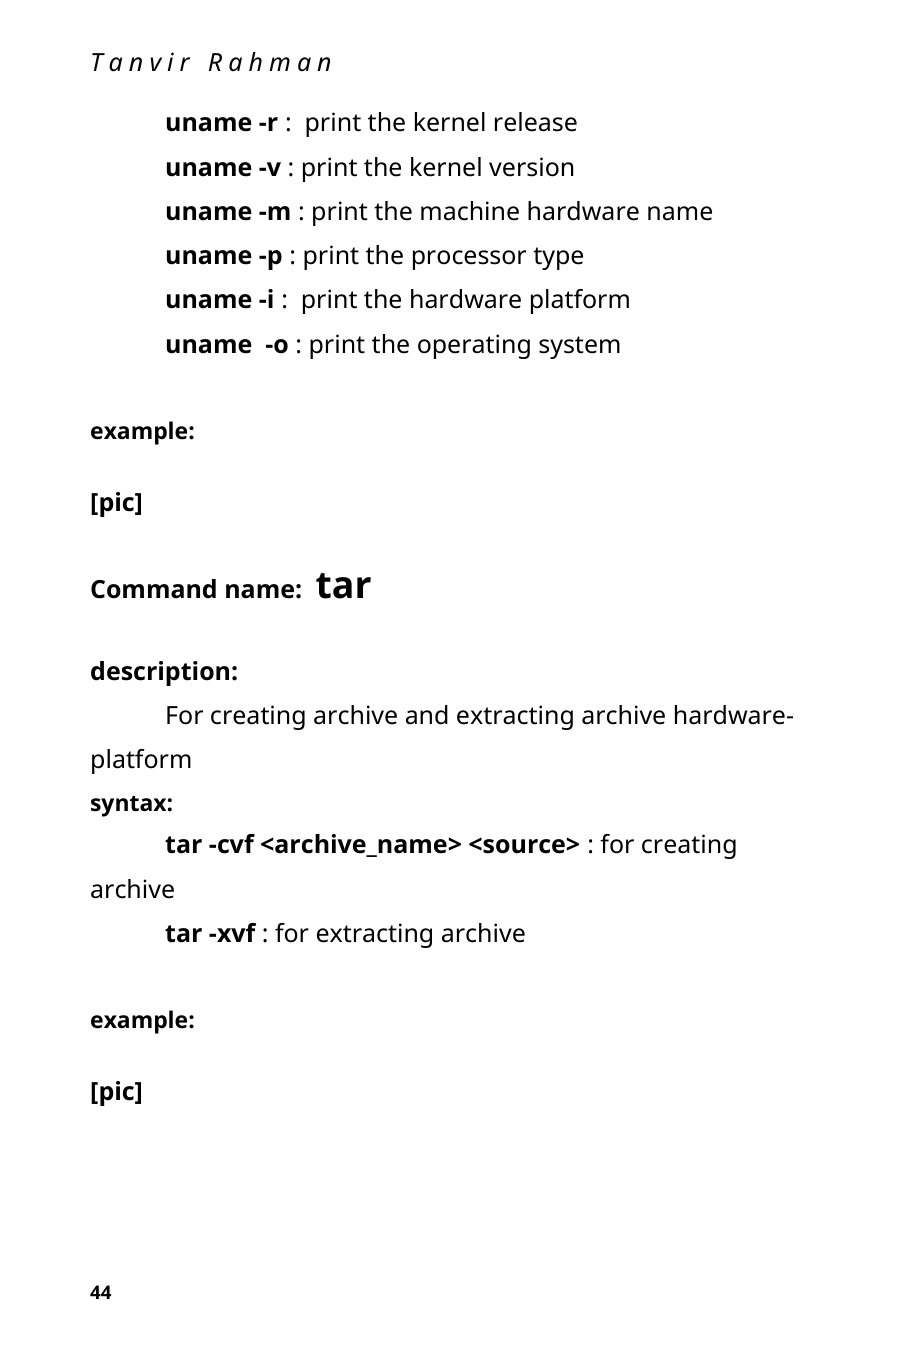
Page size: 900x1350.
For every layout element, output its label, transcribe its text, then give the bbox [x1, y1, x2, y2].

text example: [90, 1004, 810, 1035]
text uname -p : print the processor type [90, 238, 810, 272]
text uname -o : print the operating system [90, 326, 810, 360]
text uname -m : print the machine hardware name [90, 193, 810, 228]
text uname -r : print the kernel release [90, 105, 810, 139]
text syntax: [90, 786, 810, 818]
text For creating archive and extracting archive hardware-platform [90, 698, 810, 776]
text tar -xvf : for extracting archive [90, 916, 810, 950]
text [pic] [90, 1074, 810, 1108]
text Command name: tar [90, 558, 810, 609]
text [pic] [90, 485, 810, 519]
text tar -cvf <archive_name> <source> : for creating archive [90, 827, 810, 905]
text example: [90, 415, 810, 446]
text uname -i : print the hardware platform [90, 282, 810, 316]
text description: [90, 654, 810, 688]
text uname -v : print the kernel version [90, 149, 810, 183]
